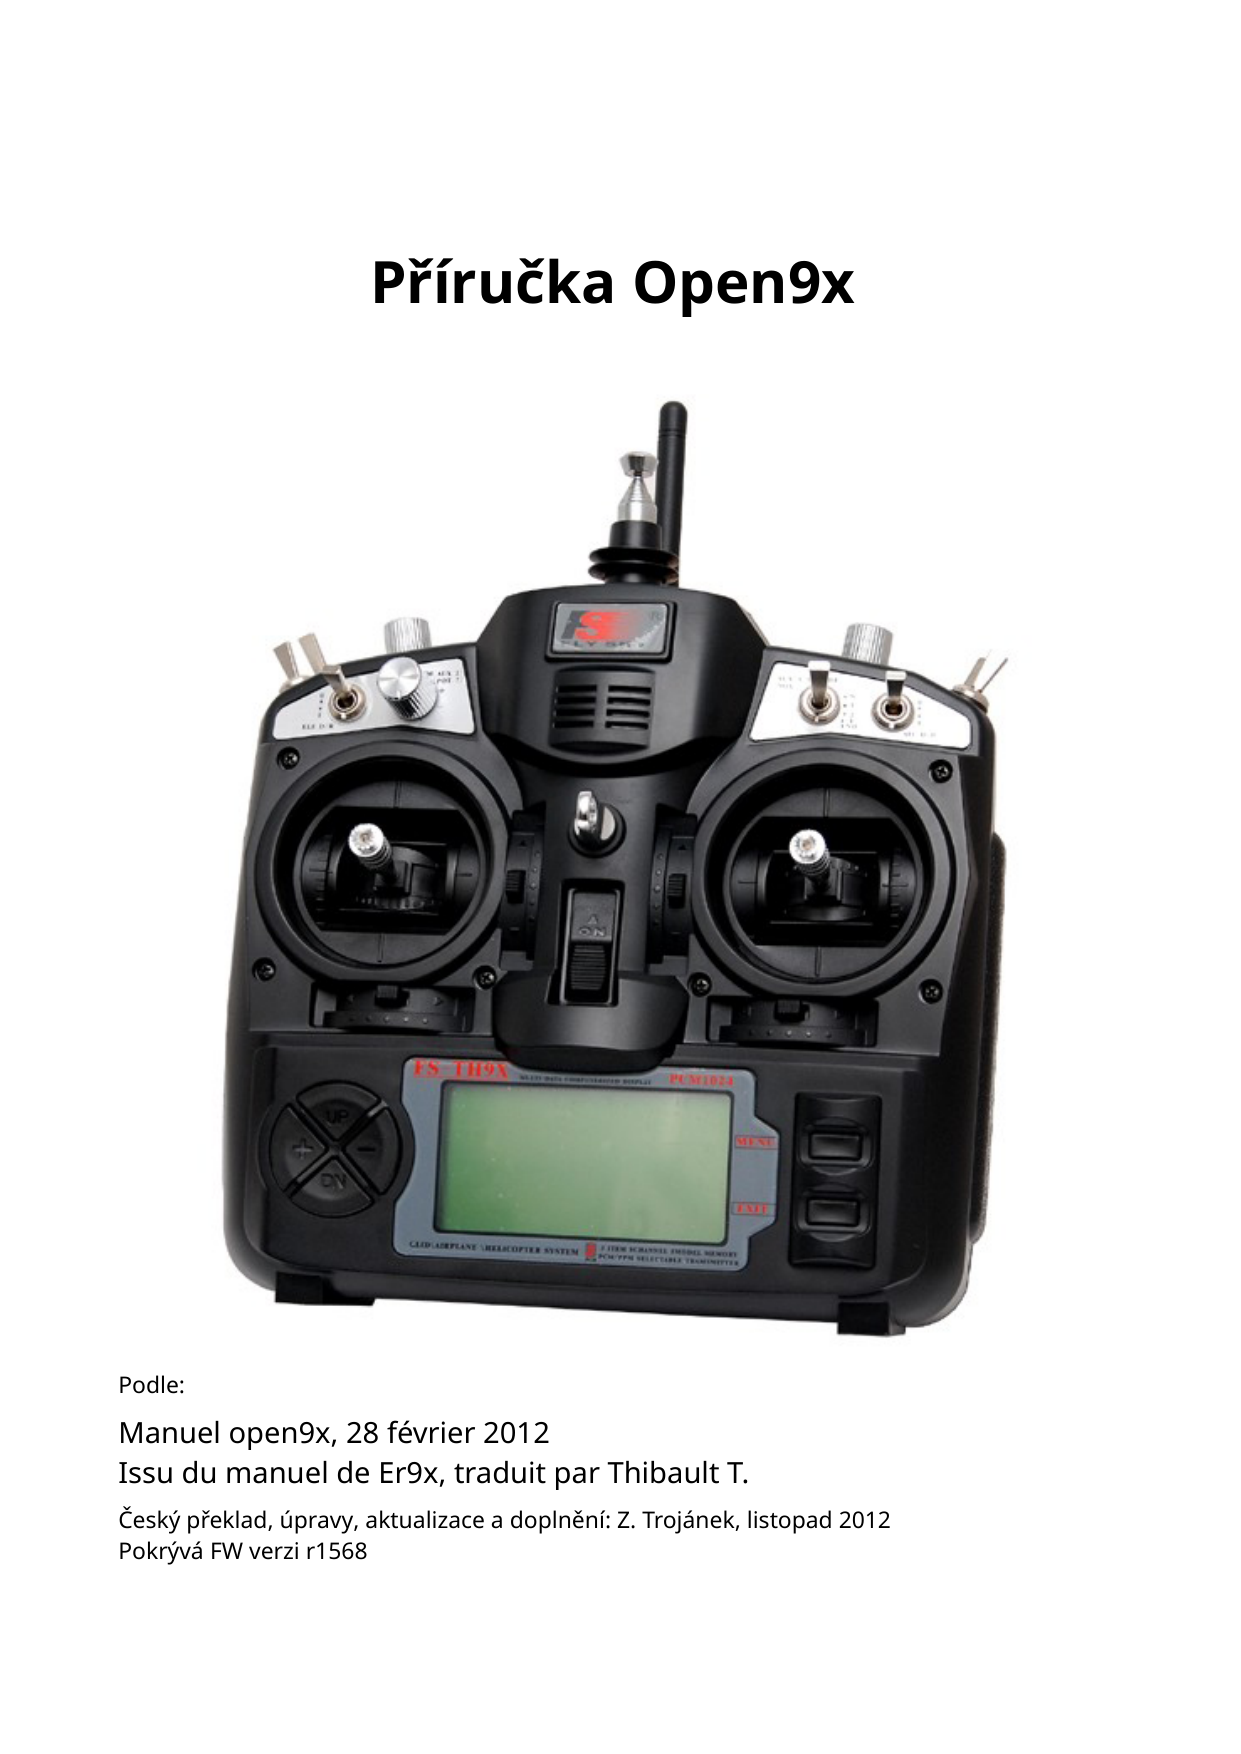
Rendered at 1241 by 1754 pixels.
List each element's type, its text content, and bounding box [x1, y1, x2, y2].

text Český překlad, úpravy, aktualizace a doplnění: Z. Trojánek, listopad 2012 [118, 1504, 1122, 1535]
text Pokrývá FW verzi r1568 [118, 1535, 1122, 1566]
text Příručka Open9x [118, 241, 1122, 320]
text Issu du manuel de Er9x, traduit par Thibault T. [118, 1452, 1122, 1492]
text Manuel open9x, 28 février 2012 [118, 1412, 1122, 1452]
